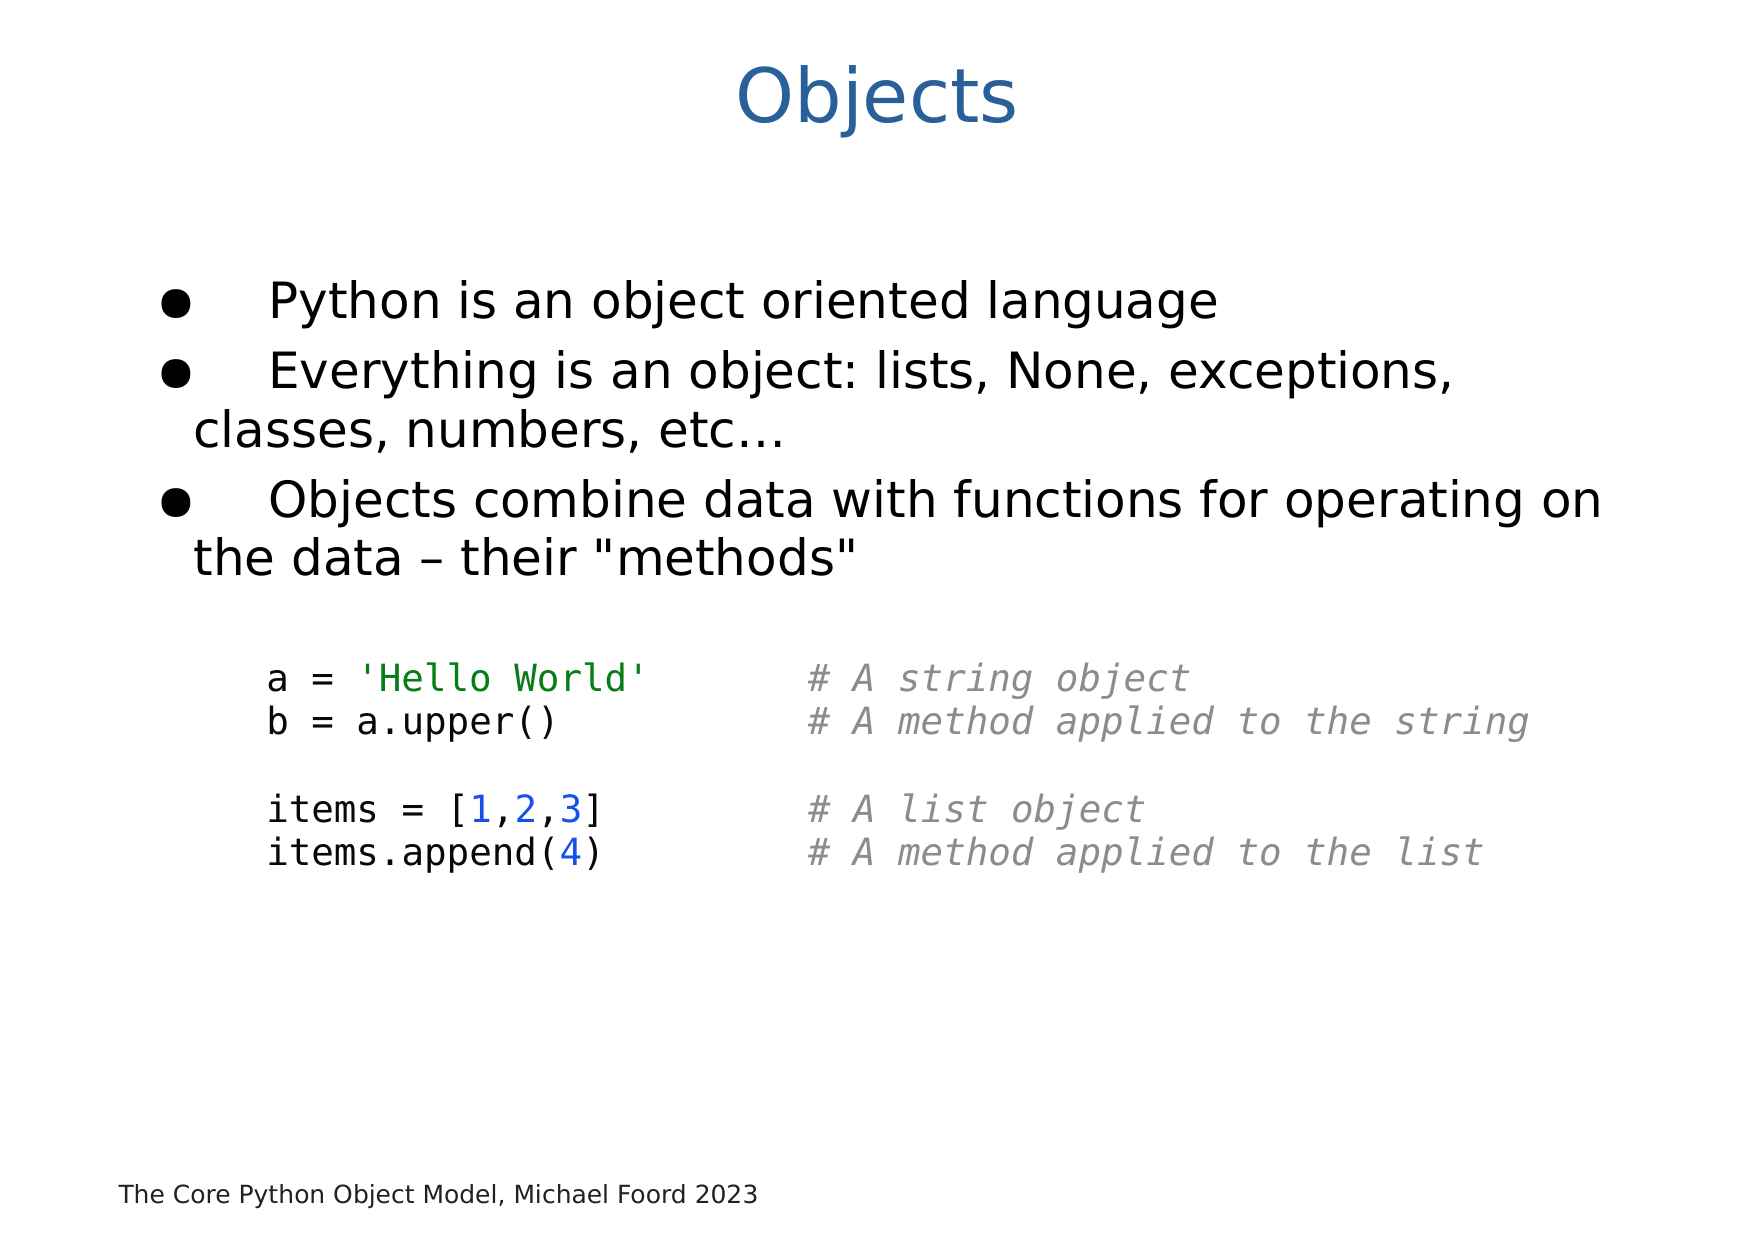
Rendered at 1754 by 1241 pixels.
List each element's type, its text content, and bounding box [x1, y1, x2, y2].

list Objects combine data with functions for operating on the data – their "methods" [156, 471, 1636, 587]
list Everything is an object: lists, None, exceptions, classes, numbers, etc… [156, 342, 1636, 459]
text Objects [118, 53, 1636, 140]
list Python is an object oriented language [156, 272, 1636, 331]
text a = 'Hello World' # A string object b = a.upper() # A method applied to the string items = [1,2,3] # A list object items.append(4) # A method applied to the list [266, 656, 1636, 874]
